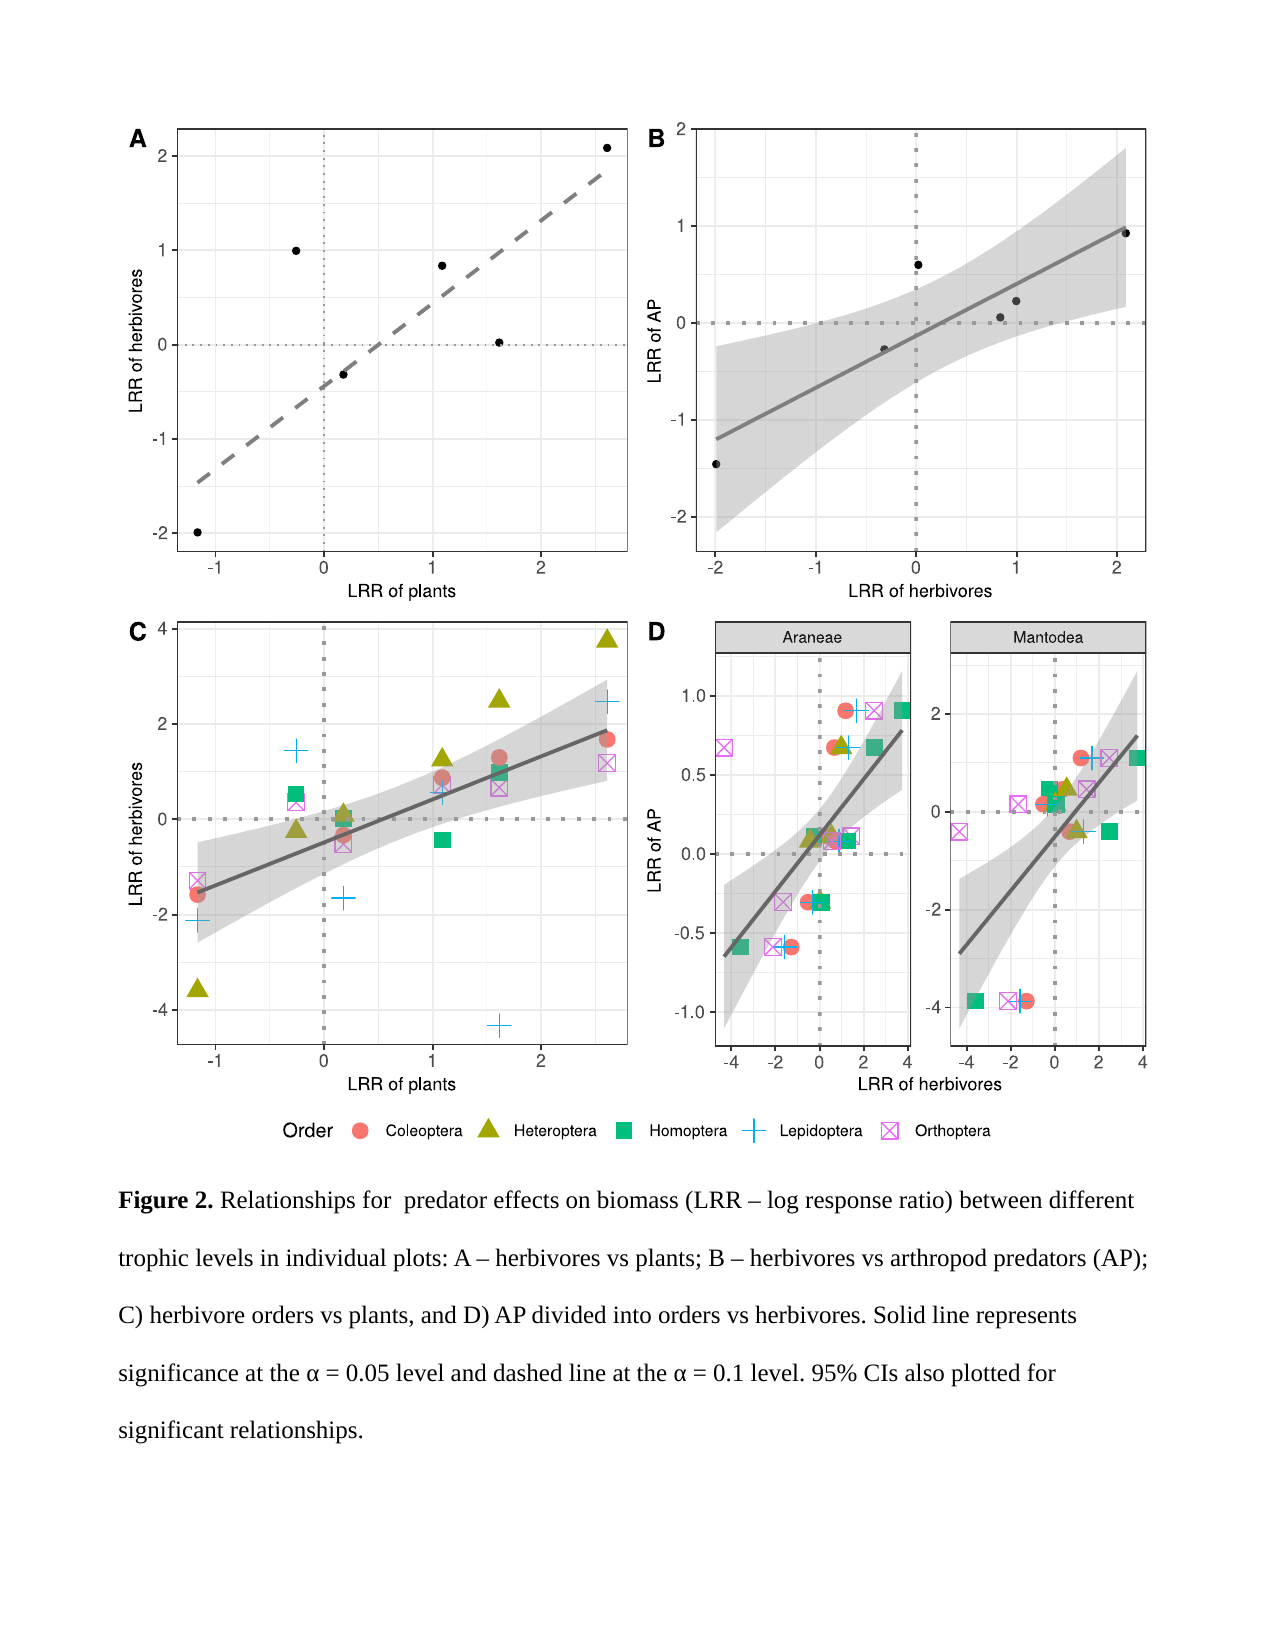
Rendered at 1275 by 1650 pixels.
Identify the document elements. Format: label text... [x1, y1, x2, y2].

text Figure 2. Relationships for predator effects on biomass (LRR – log response ratio) between different trophic levels in individual plots: A – herbivores vs plants; B – herbivores vs arthropod predators (AP); C) herbivore orders vs plants, and D) AP divided into orders vs herbivores. Solid line represents significance at the α = 0.05 level and dashed line at the α = 0.1 level. 95% CIs also plotted for significant relationships. [118, 1157, 1157, 1444]
